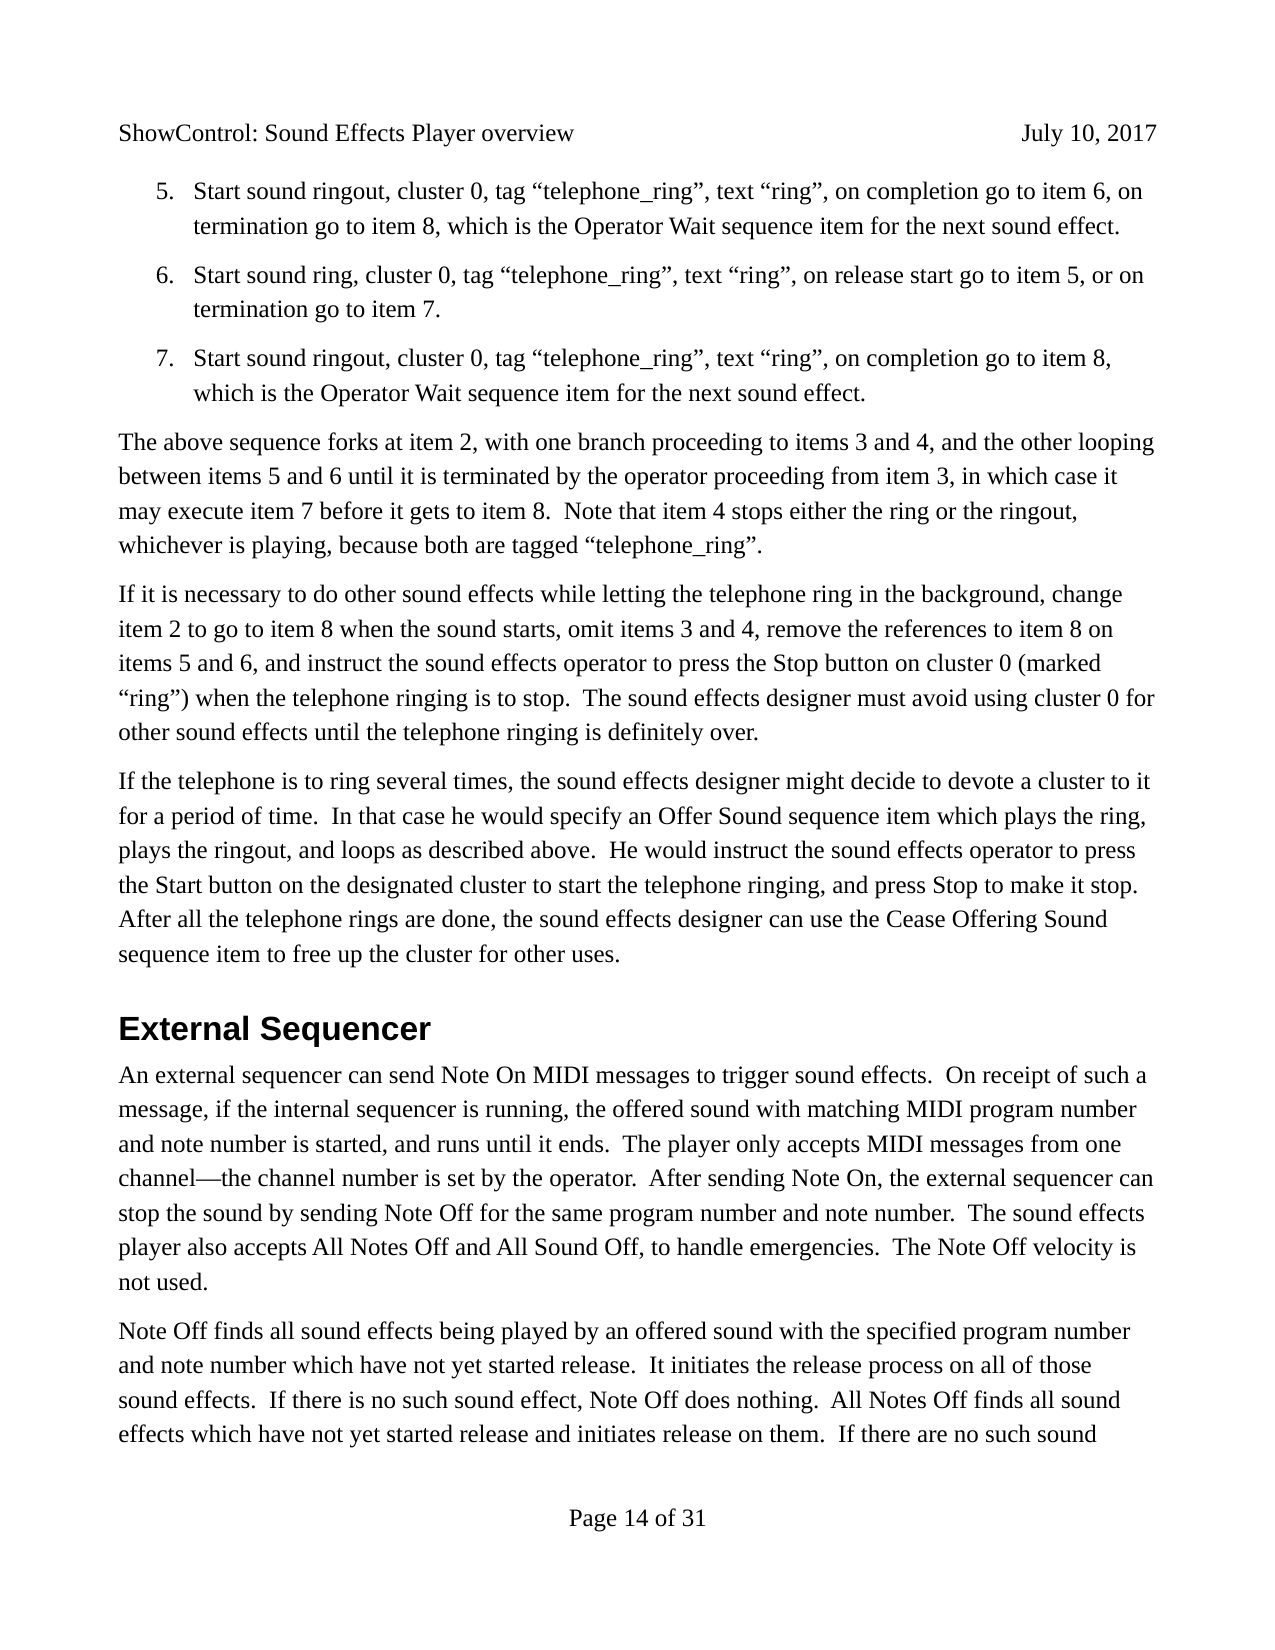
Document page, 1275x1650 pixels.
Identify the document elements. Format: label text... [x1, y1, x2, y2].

text Note Off finds all sound effects being played by an offered sound with the specified program number and note number which have not yet started release. It initiates the release process on all of those sound effects. If there is no such sound effect, Note Off does nothing. All Notes Off finds all sound effects which have not yet started release and initiates release on them. If there are no such sound [118, 1316, 1157, 1448]
text If it is necessary to do other sound effects while letting the telephone ring in the background, change item 2 to go to item 8 when the sound starts, omit items 3 and 4, remove the references to item 8 on items 5 and 6, and instruct the sound effects operator to press the Stop button on cluster 0 (marked “ring”) when the telephone ringing is to stop. The sound effects designer must avoid using cluster 0 for other sound effects until the telephone ringing is definitely over. [118, 579, 1157, 746]
list Start sound ringout, cluster 0, tag “telephone_ring”, text “ring”, on completion go to item 8, which is the Operator Wait sequence item for the next sound effect. [156, 343, 1157, 407]
list Start sound ring, cluster 0, tag “telephone_ring”, text “ring”, on release start go to item 5, or on termination go to item 7. [156, 260, 1157, 323]
text An external sequencer can send Note On MIDI messages to trigger sound effects. On receipt of such a message, if the internal sequencer is running, the offered sound with matching MIDI program number and note number is started, and runs until it ends. The player only accepts MIDI messages from one channel—the channel number is set by the operator. After sending Note On, the external sequencer can stop the sound by sending Note Off for the same program number and note number. The sound effects player also accepts All Notes Off and All Sound Off, to handle emergencies. The Note Off velocity is not used. [118, 1060, 1157, 1296]
text The above sequence forks at item 2, with one branch proceeding to items 3 and 4, and the other looping between items 5 and 6 until it is terminated by the operator proceeding from item 3, in which case it may execute item 7 before it gets to item 8. Note that item 4 stops either the ring or the ringout, whichever is playing, because both are tagged “telephone_ring”. [118, 427, 1157, 559]
subtitle External Sequencer [118, 1009, 1157, 1047]
text If the telephone is to ring several times, the sound effects designer might decide to devote a cluster to it for a period of time. In that case he would specify an Offer Sound sequence item which plays the ring, plays the ringout, and loops as described above. He would instruct the sound effects operator to press the Start button on the designated cluster to start the telephone ringing, and press Stop to make it stop. After all the telephone rings are done, the sound effects designer can use the Cease Offering Sound sequence item to free up the cluster for other uses. [118, 766, 1157, 968]
list Start sound ringout, cluster 0, tag “telephone_ring”, text “ring”, on completion go to item 6, on termination go to item 8, which is the Operator Wait sequence item for the next sound effect. [156, 176, 1157, 239]
